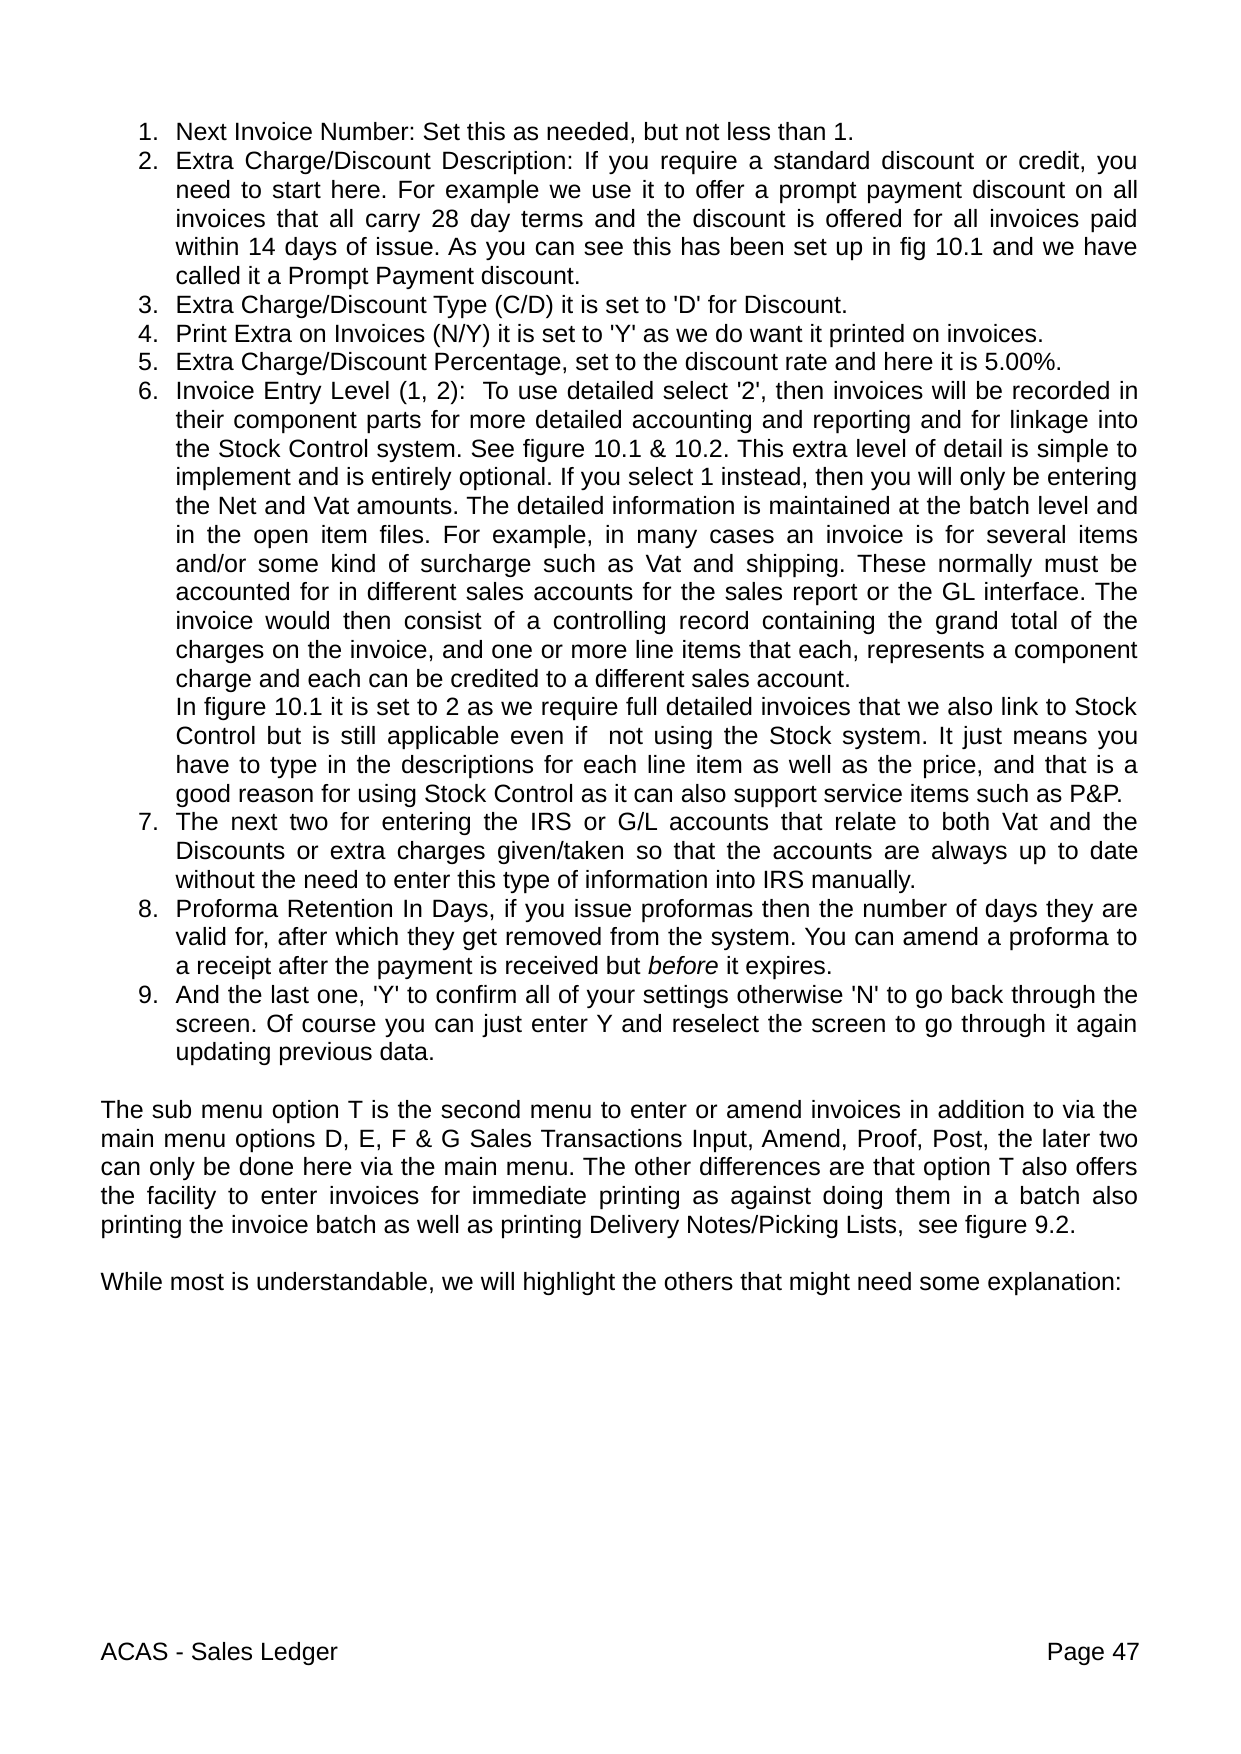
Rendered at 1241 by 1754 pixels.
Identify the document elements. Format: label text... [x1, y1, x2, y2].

list In figure 10.1 it is set to 2 as we require full detailed invoices that we also link to Stock Control but is still applicable even if not using the Stock system. It just means you have to type in the descriptions for each line item as well as the price, and that is a good reason for using Stock Control as it can also support service items such as P&P. [138, 692, 1140, 807]
list The next two for entering the IRS or G/L accounts that relate to both Vat and the Discounts or extra charges given/taken so that the accounts are always up to date without the need to enter this type of information into IRS manually. [138, 807, 1140, 893]
list Invoice Entry Level (1, 2): To use detailed select '2', then invoices will be recorded in their component parts for more detailed accounting and reporting and for linkage into the Stock Control system. See figure 10.1 & 10.2. This extra level of detail is simple to implement and is entirely optional. If you select 1 instead, then you will only be entering the Net and Vat amounts. The detailed information is maintained at the batch level and in the open item files. For example, in many cases an invoice is for several items and/or some kind of surcharge such as Vat and shipping. These normally must be accounted for in different sales accounts for the sales report or the GL interface. The invoice would then consist of a controlling record containing the grand total of the charges on the invoice, and one or more line items that each, represents a component charge and each can be credited to a different sales account. [138, 376, 1140, 692]
list Extra Charge/Discount Percentage, set to the discount rate and here it is 5.00%. [138, 347, 1140, 376]
list Proforma Retention In Days, if you issue proformas then the number of days they are valid for, after which they get removed from the system. You can amend a proforma to a receipt after the payment is received but before it expires. [138, 893, 1140, 980]
list Next Invoice Number: Set this as needed, but not less than 1. [138, 117, 1140, 146]
list Print Extra on Invoices (N/Y) it is set to 'Y' as we do want it printed on invoices. [138, 318, 1140, 347]
list And the last one, 'Y' to confirm all of your settings otherwise 'N' to go back through the screen. Of course you can just enter Y and reselect the screen to go through it again updating previous data. [138, 980, 1140, 1066]
text The sub menu option T is the second menu to enter or amend invoices in addition to via the main menu options D, E, F & G Sales Transactions Input, Amend, Proof, Post, the later two can only be done here via the main menu. The other differences are that option T also offers the facility to enter invoices for immediate printing as against doing them in a batch also printing the invoice batch as well as printing Delivery Notes/Picking Lists, see figure 9.2. [100, 1095, 1140, 1238]
text While most is understandable, we will highlight the others that might need some explanation: [100, 1267, 1140, 1296]
list Extra Charge/Discount Description: If you require a standard discount or credit, you need to start here. For example we use it to offer a prompt payment discount on all invoices that all carry 28 day terms and the discount is offered for all invoices paid within 14 days of issue. As you can see this has been set up in fig 10.1 and we have called it a Prompt Payment discount. [138, 146, 1140, 290]
list Extra Charge/Discount Type (C/D) it is set to 'D' for Discount. [138, 290, 1140, 318]
